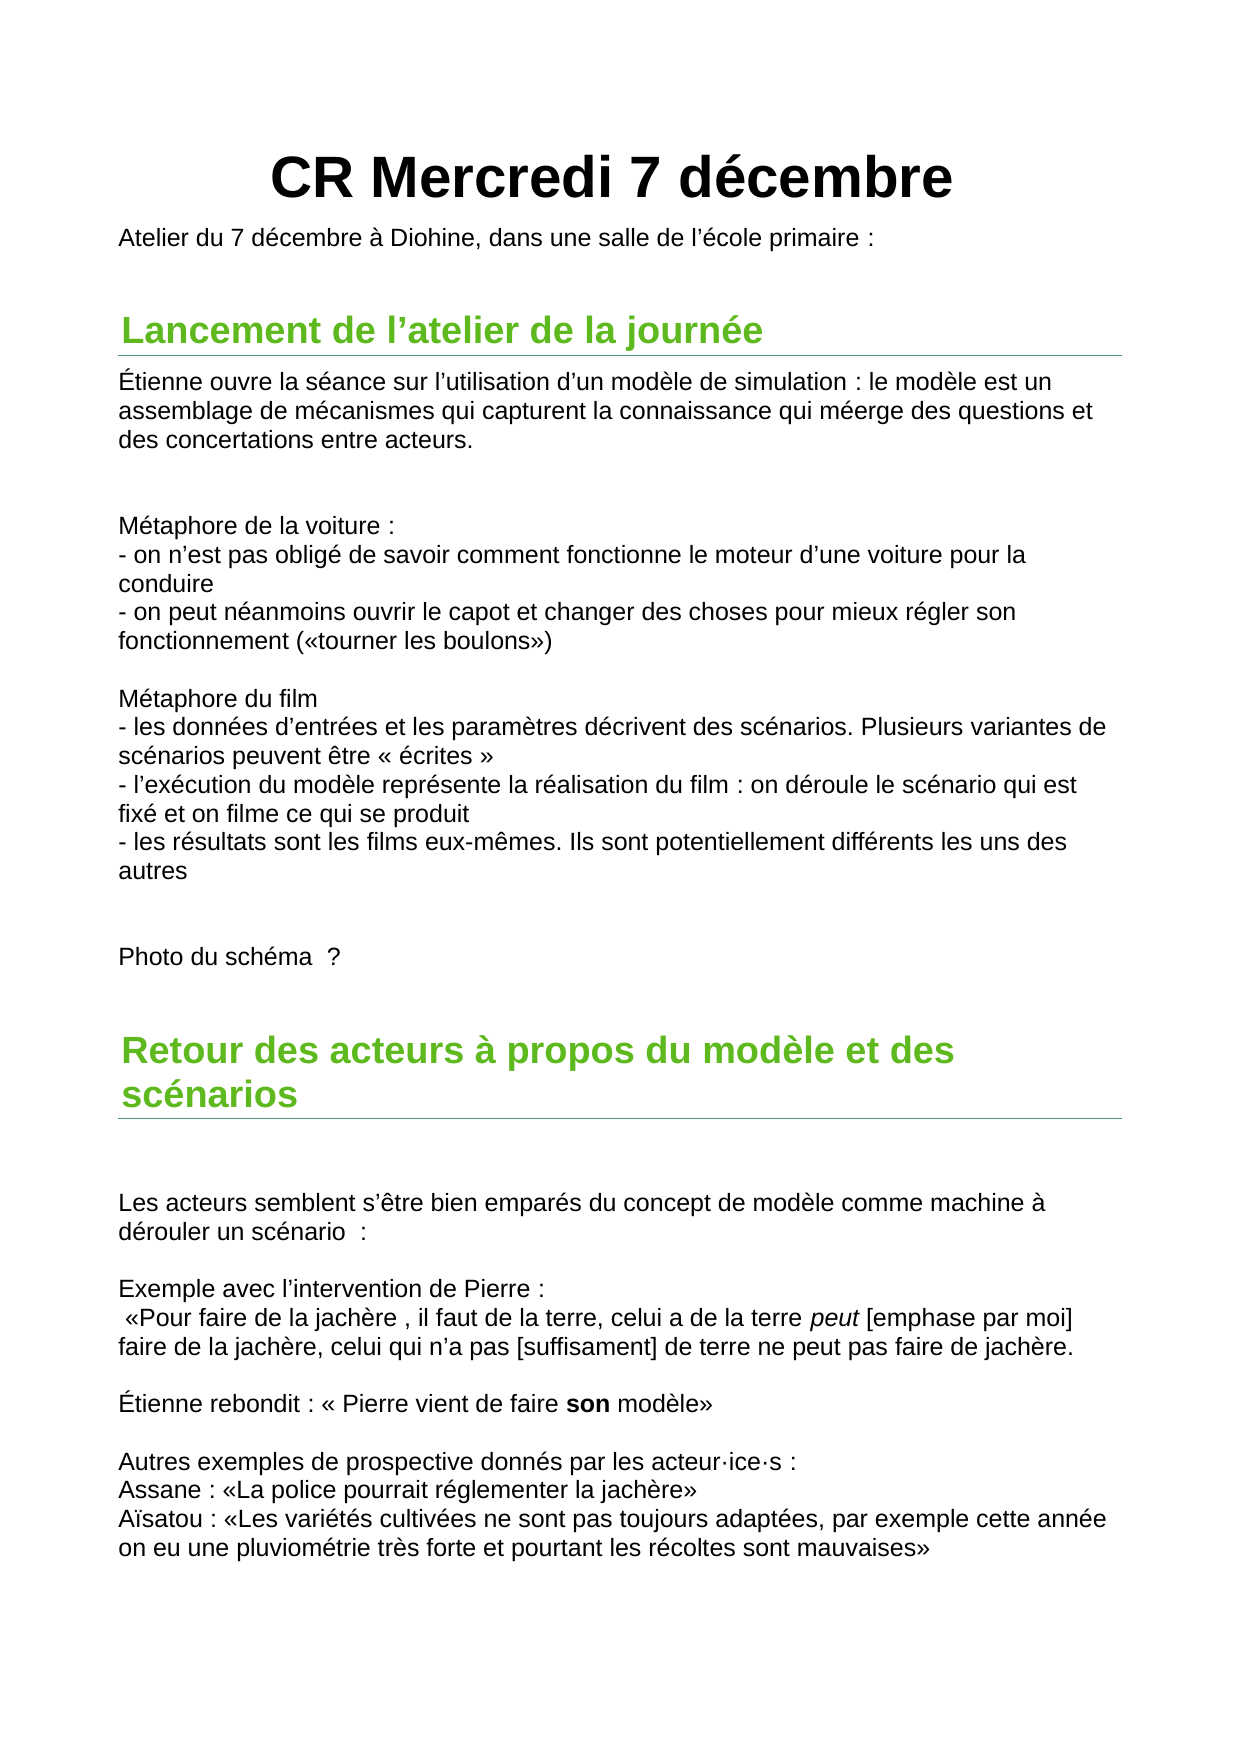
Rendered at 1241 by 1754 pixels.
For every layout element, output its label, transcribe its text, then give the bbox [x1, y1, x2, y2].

text - les résultats sont les films eux-mêmes. Ils sont potentiellement différents les uns des autres [118, 827, 1122, 885]
text - l’exécution du modèle représente la réalisation du film : on déroule le scénario qui est fixé et on filme ce qui se produit [118, 770, 1122, 827]
subtitle Lancement de l’atelier de la journée [118, 305, 1122, 355]
title CR Mercredi 7 décembre [118, 143, 1122, 210]
text Exemple avec l’intervention de Pierre : [118, 1274, 1122, 1303]
text Photo du schéma ? [118, 942, 1122, 971]
text - on n’est pas obligé de savoir comment fonctionne le moteur d’une voiture pour la conduire [118, 540, 1122, 597]
text Métaphore du film [118, 683, 1122, 712]
text Aïsatou : «Les variétés cultivées ne sont pas toujours adaptées, par exemple cette année on eu une pluviométrie très forte et pourtant les récoltes sont mauvaises» [118, 1504, 1122, 1562]
text Assane : «La police pourrait réglementer la jachère» [118, 1476, 1122, 1504]
text Autres exemples de prospective donnés par les acteur·ice·s : [118, 1447, 1122, 1476]
text - les données d’entrées et les paramètres décrivent des scénarios. Plusieurs variantes de scénarios peuvent être « écrites » [118, 712, 1122, 770]
text Les acteurs semblent s’être bien emparés du concept de modèle comme machine à dérouler un scénario : [118, 1188, 1122, 1246]
text Étienne rebondit : « Pierre vient de faire son modèle» [118, 1389, 1122, 1418]
text Atelier du 7 décembre à Diohine, dans une salle de l’école primaire : [118, 223, 1122, 251]
text Étienne ouvre la séance sur l’utilisation d’un modèle de simulation : le modèle est un assemblage de mécanismes qui capturent la connaissance qui méerge des questions et des concertations entre acteurs. [118, 367, 1122, 453]
text Métaphore de la voiture : [118, 511, 1122, 540]
subtitle Retour des acteurs à propos du modèle et des scénarios [118, 1025, 1122, 1118]
text - on peut néanmoins ouvrir le capot et changer des choses pour mieux régler son fonctionnement («tourner les boulons») [118, 597, 1122, 655]
text «Pour faire de la jachère , il faut de la terre, celui a de la terre peut [emphase par moi] faire de la jachère, celui qui n’a pas [suffisament] de terre ne peut pas faire de jachère. [118, 1303, 1122, 1361]
